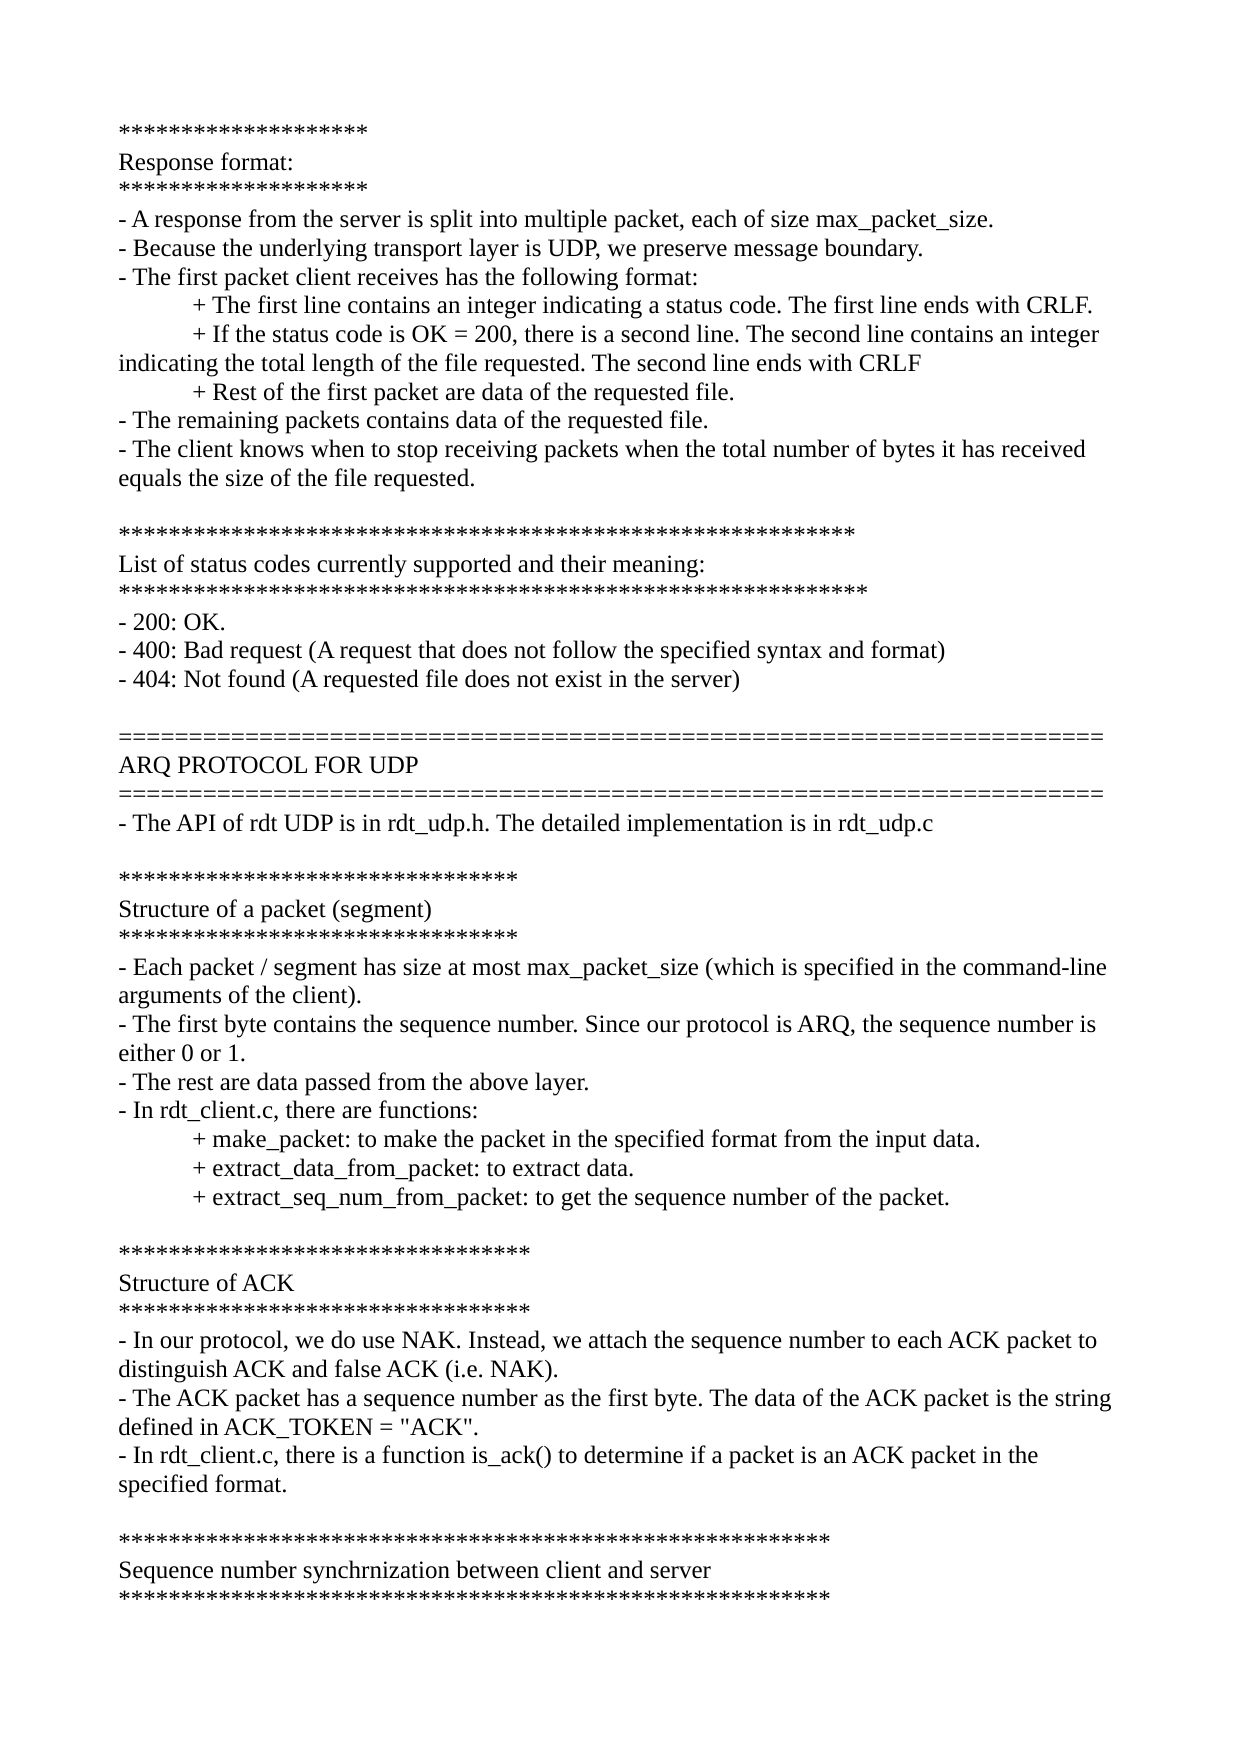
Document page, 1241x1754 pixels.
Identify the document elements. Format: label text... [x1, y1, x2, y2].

text ******************************** [118, 923, 1122, 952]
text ====================================================================== [118, 779, 1122, 808]
text - In rdt_client.c, there are functions: [118, 1096, 1122, 1124]
text ******************************** [118, 866, 1122, 894]
text - In our protocol, we do use NAK. Instead, we attach the sequence number to each ACK packet to distinguish ACK and false ACK (i.e. NAK). [118, 1326, 1122, 1383]
text - The remaining packets contains data of the requested file. [118, 406, 1122, 434]
text Structure of ACK [118, 1268, 1122, 1297]
text + If the status code is OK = 200, there is a second line. The second line contains an integer indicating the total length of the file requested. The second line ends with CRLF [118, 319, 1122, 377]
text + The first line contains an integer indicating a status code. The first line ends with CRLF. [118, 291, 1122, 319]
text - The ACK packet has a sequence number as the first byte. The data of the ACK packet is the string defined in ACK_TOKEN = "ACK". [118, 1383, 1122, 1441]
text ********************************************************* [118, 1527, 1122, 1556]
text + make_packet: to make the packet in the specified format from the input data. [118, 1124, 1122, 1153]
text Response format: [118, 147, 1122, 176]
text ************************************************************ [118, 578, 1122, 607]
text - The client knows when to stop receiving packets when the total number of bytes it has received equals the size of the file requested. [118, 434, 1122, 492]
text ******************** [118, 118, 1122, 147]
text + extract_seq_num_from_packet: to get the sequence number of the packet. [118, 1182, 1122, 1211]
text *********************************************************** [118, 521, 1122, 549]
text ********************************* [118, 1297, 1122, 1326]
text - 404: Not found (A requested file does not exist in the server) [118, 664, 1122, 693]
text - Because the underlying transport layer is UDP, we preserve message boundary. [118, 233, 1122, 262]
text - A response from the server is split into multiple packet, each of size max_packet_size. [118, 204, 1122, 233]
text Sequence number synchrnization between client and server [118, 1556, 1122, 1584]
text ====================================================================== [118, 722, 1122, 751]
text - The first byte contains the sequence number. Since our protocol is ARQ, the sequence number is either 0 or 1. [118, 1009, 1122, 1067]
text + extract_data_from_packet: to extract data. [118, 1153, 1122, 1182]
text - In rdt_client.c, there is a function is_ack() to determine if a packet is an ACK packet in the specified format. [118, 1441, 1122, 1498]
text - The first packet client receives has the following format: [118, 262, 1122, 291]
text - 400: Bad request (A request that does not follow the specified syntax and format) [118, 636, 1122, 664]
text ******************** [118, 176, 1122, 204]
text + Rest of the first packet are data of the requested file. [118, 377, 1122, 406]
text - The rest are data passed from the above layer. [118, 1067, 1122, 1096]
text ********************************************************* [118, 1584, 1122, 1613]
text - 200: OK. [118, 607, 1122, 636]
text ARQ PROTOCOL FOR UDP [118, 751, 1122, 779]
text - The API of rdt UDP is in rdt_udp.h. The detailed implementation is in rdt_udp.c [118, 808, 1122, 837]
text ********************************* [118, 1239, 1122, 1268]
text - Each packet / segment has size at most max_packet_size (which is specified in the command-line arguments of the client). [118, 952, 1122, 1009]
text Structure of a packet (segment) [118, 894, 1122, 923]
text List of status codes currently supported and their meaning: [118, 549, 1122, 578]
